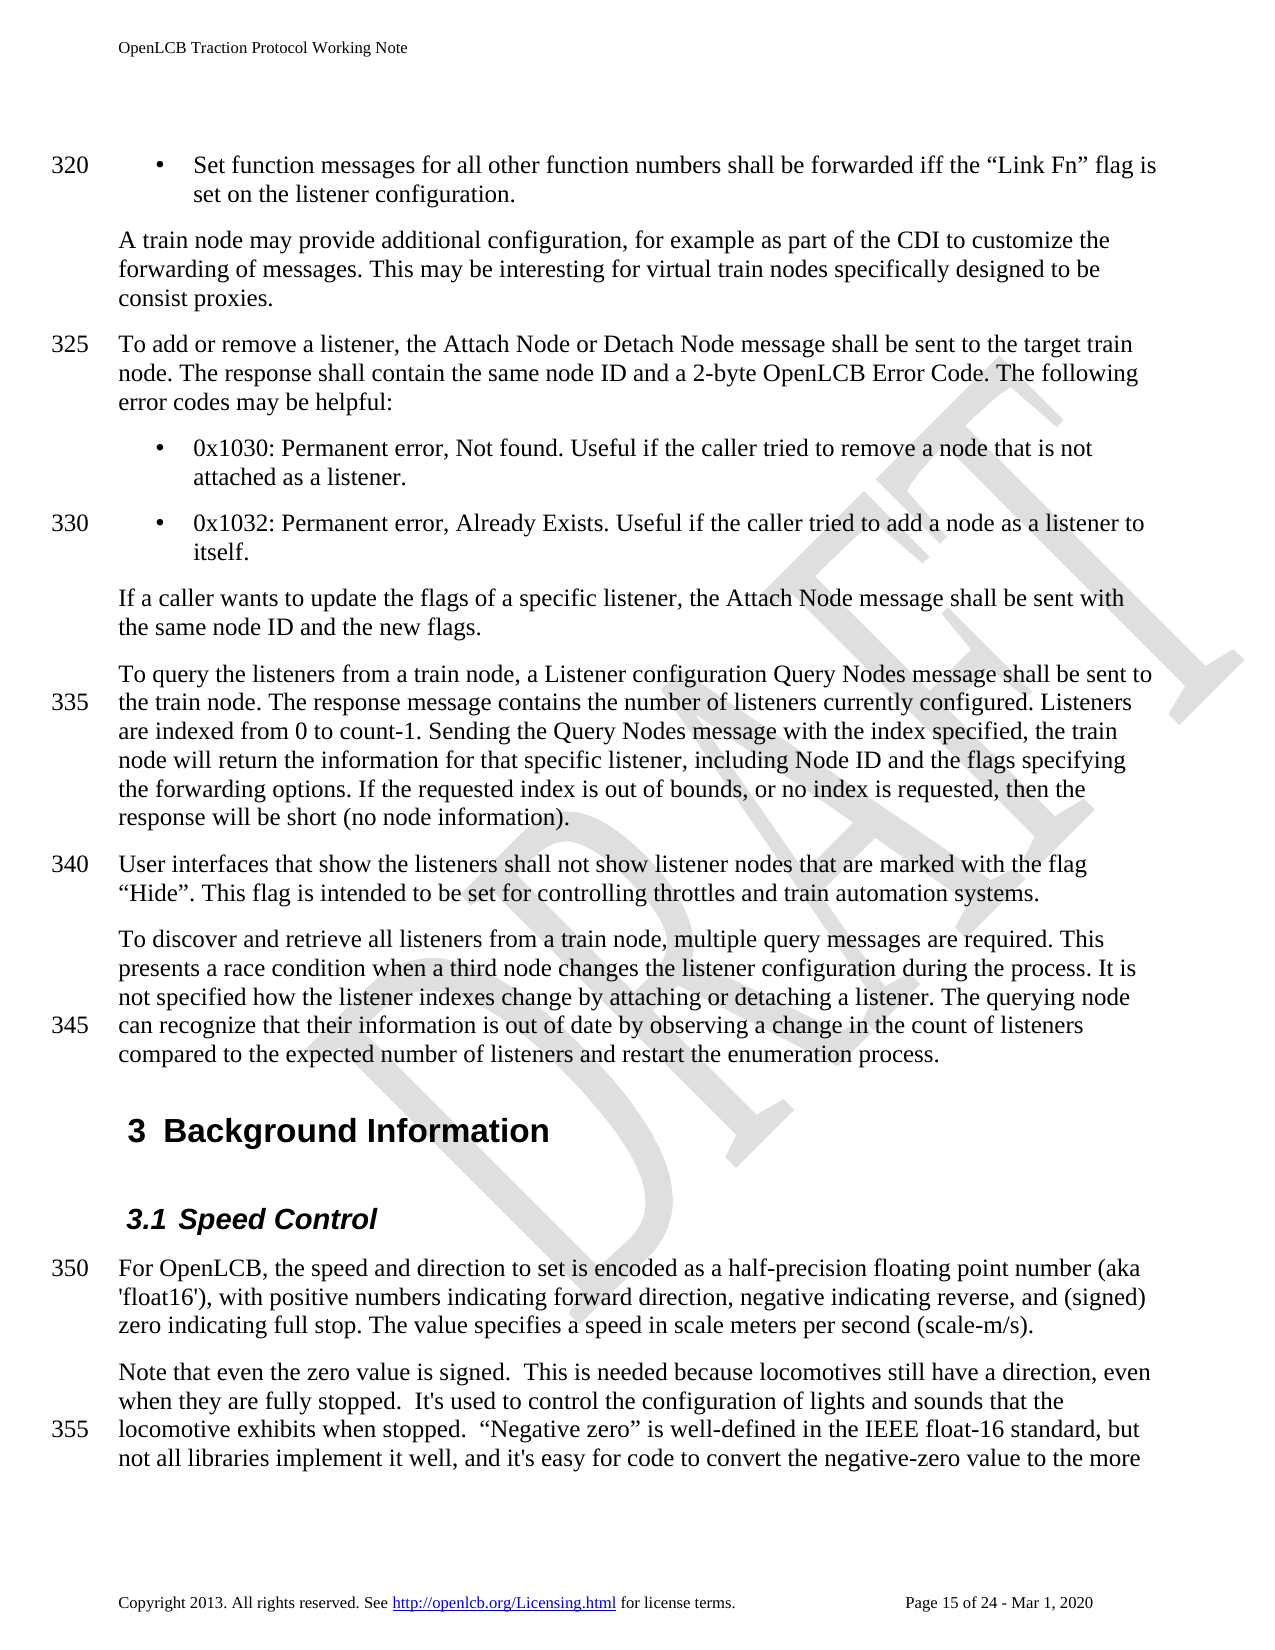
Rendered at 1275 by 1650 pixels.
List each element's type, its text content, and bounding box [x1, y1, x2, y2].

text To query the listeners from a train node, a Listener configuration Query Nodes message shall be sent to the train node. The response message contains the number of listeners currently configured. Listeners are indexed from 0 to count-1. Sending the Query Nodes message with the index specified, the train node will return the information for that specific listener, including Node ID and the flags specifying the forwarding options. If the requested index is out of bounds, or no index is requested, then the response will be short (no node information). [949, 659, 1157, 831]
list 0x1032: Permanent error, Already Exists. Useful if the caller tried to add a node as a listener to itself. [1049, 508, 1157, 566]
text User interfaces that show the listeners shall not show listener nodes that are marked with the flag “Hide”. This flag is intended to be set for controlling throttles and train automation systems. [640, 849, 809, 906]
text To add or remove a listener, the Attach Node or Detach Node message shall be sent to the target train node. The response shall contain the same node ID and a 2-byte OpenLCB Error Code. The following error codes may be helpful: [118, 329, 1157, 415]
text User interfaces that show the listeners shall not show listener nodes that are marked with the flag “Hide”. This flag is intended to be set for controlling throttles and train automation systems. [118, 849, 504, 906]
text To discover and retrieve all listeners from a train node, multiple query messages are required. This presents a race condition when a third node changes the listener configuration during the process. It is not specified how the listener indexes change by attaching or detaching a listener. The querying node can recognize that their information is out of date by observing a change in the count of listeners compared to the expected number of listeners and restart the enumeration process. [691, 924, 872, 1031]
subtitle Background Information [757, 1111, 1157, 1149]
text User interfaces that show the listeners shall not show listener nodes that are marked with the flag “Hide”. This flag is intended to be set for controlling throttles and train automation systems. [1000, 849, 1157, 906]
text User interfaces that show the listeners shall not show listener nodes that are marked with the flag “Hide”. This flag is intended to be set for controlling throttles and train automation systems. [825, 849, 967, 906]
list 0x1032: Permanent error, Already Exists. Useful if the caller tried to add a node as a listener to itself. [156, 508, 845, 566]
text If a caller wants to update the flags of a specific listener, the Attach Node message shall be sent with the same node ID and the new flags. [118, 583, 838, 641]
text For OpenLCB, the speed and direction to set is encoded as a half-precision floating point number (aka 'float16'), with positive numbers indicating forward direction, negative indicating reverse, and (signed) zero indicating full stop. The value specifies a speed in scale meters per second (scale-m/s). [118, 1253, 1157, 1339]
text To discover and retrieve all listeners from a train node, multiple query messages are required. This presents a race condition when a third node changes the listener configuration during the process. It is not specified how the listener indexes change by attaching or detaching a listener. The querying node can recognize that their information is out of date by observing a change in the count of listeners compared to the expected number of listeners and restart the enumeration process. [654, 924, 1157, 1068]
text To discover and retrieve all listeners from a train node, multiple query messages are required. This presents a race condition when a third node changes the listener configuration during the process. It is not specified how the listener indexes change by attaching or detaching a listener. The querying node can recognize that their information is out of date by observing a change in the count of listeners compared to the expected number of listeners and restart the enumeration process. [363, 992, 558, 1068]
subtitle Background Information [639, 1111, 735, 1149]
text To query the listeners from a train node, a Listener configuration Query Nodes message shall be sent to the train node. The response message contains the number of listeners currently configured. Listeners are indexed from 0 to count-1. Sending the Query Nodes message with the index specified, the train node will return the information for that specific listener, including Node ID and the flags specifying the forwarding options. If the requested index is out of bounds, or no index is requested, then the response will be short (no node information). [118, 659, 1028, 831]
list 0x1030: Permanent error, Not found. Useful if the caller tried to remove a node that is not attached as a listener. [974, 433, 1157, 491]
text Note that even the zero value is signed. This is needed because locomotives still have a direction, even when they are fully stopped. It's used to control the configuration of lights and sounds that the locomotive exhibits when stopped. “Negative zero” is well-defined in the IEEE float-16 standard, but not all libraries implement it well, and it's easy for code to convert the negative-zero value to the more [118, 1357, 1157, 1472]
list Set function messages for all other function numbers shall be forwarded iff the “Link Fn” flag is set on the listener configuration. [156, 150, 1157, 207]
text To query the listeners from a train node, a Listener configuration Query Nodes message shall be sent to the train node. The response message contains the number of listeners currently configured. Listeners are indexed from 0 to count-1. Sending the Query Nodes message with the index specified, the train node will return the information for that specific listener, including Node ID and the flags specifying the forwarding options. If the requested index is out of bounds, or no index is requested, then the response will be short (no node information). [712, 733, 852, 831]
list 0x1030: Permanent error, Not found. Useful if the caller tried to remove a node that is not attached as a listener. [156, 433, 920, 491]
subtitle Background Information [444, 1111, 626, 1149]
text To discover and retrieve all listeners from a train node, multiple query messages are required. This presents a race condition when a third node changes the listener configuration during the process. It is not specified how the listener indexes change by attaching or detaching a listener. The querying node can recognize that their information is out of date by observing a change in the count of listeners compared to the expected number of listeners and restart the enumeration process. [118, 924, 668, 1068]
text If a caller wants to update the flags of a specific listener, the Attach Node message shall be sent with the same node ID and the new flags. [823, 583, 1139, 641]
text A train node may provide additional configuration, for example as part of the CDI to customize the forwarding of messages. This may be interesting for virtual train nodes specifically designed to be consist proxies. [118, 225, 1157, 311]
subtitle Speed Control [118, 1202, 525, 1235]
subtitle [665, 1202, 1157, 1235]
text User interfaces that show the listeners shall not show listener nodes that are marked with the flag “Hide”. This flag is intended to be set for controlling throttles and train automation systems. [518, 849, 645, 906]
list 0x1030: Permanent error, Not found. Useful if the caller tried to remove a node that is not attached as a listener. [908, 446, 989, 491]
subtitle [535, 1202, 645, 1235]
list 0x1032: Permanent error, Already Exists. Useful if the caller tried to add a node as a listener to itself. [827, 508, 1064, 566]
subtitle Background Information [118, 1111, 439, 1149]
